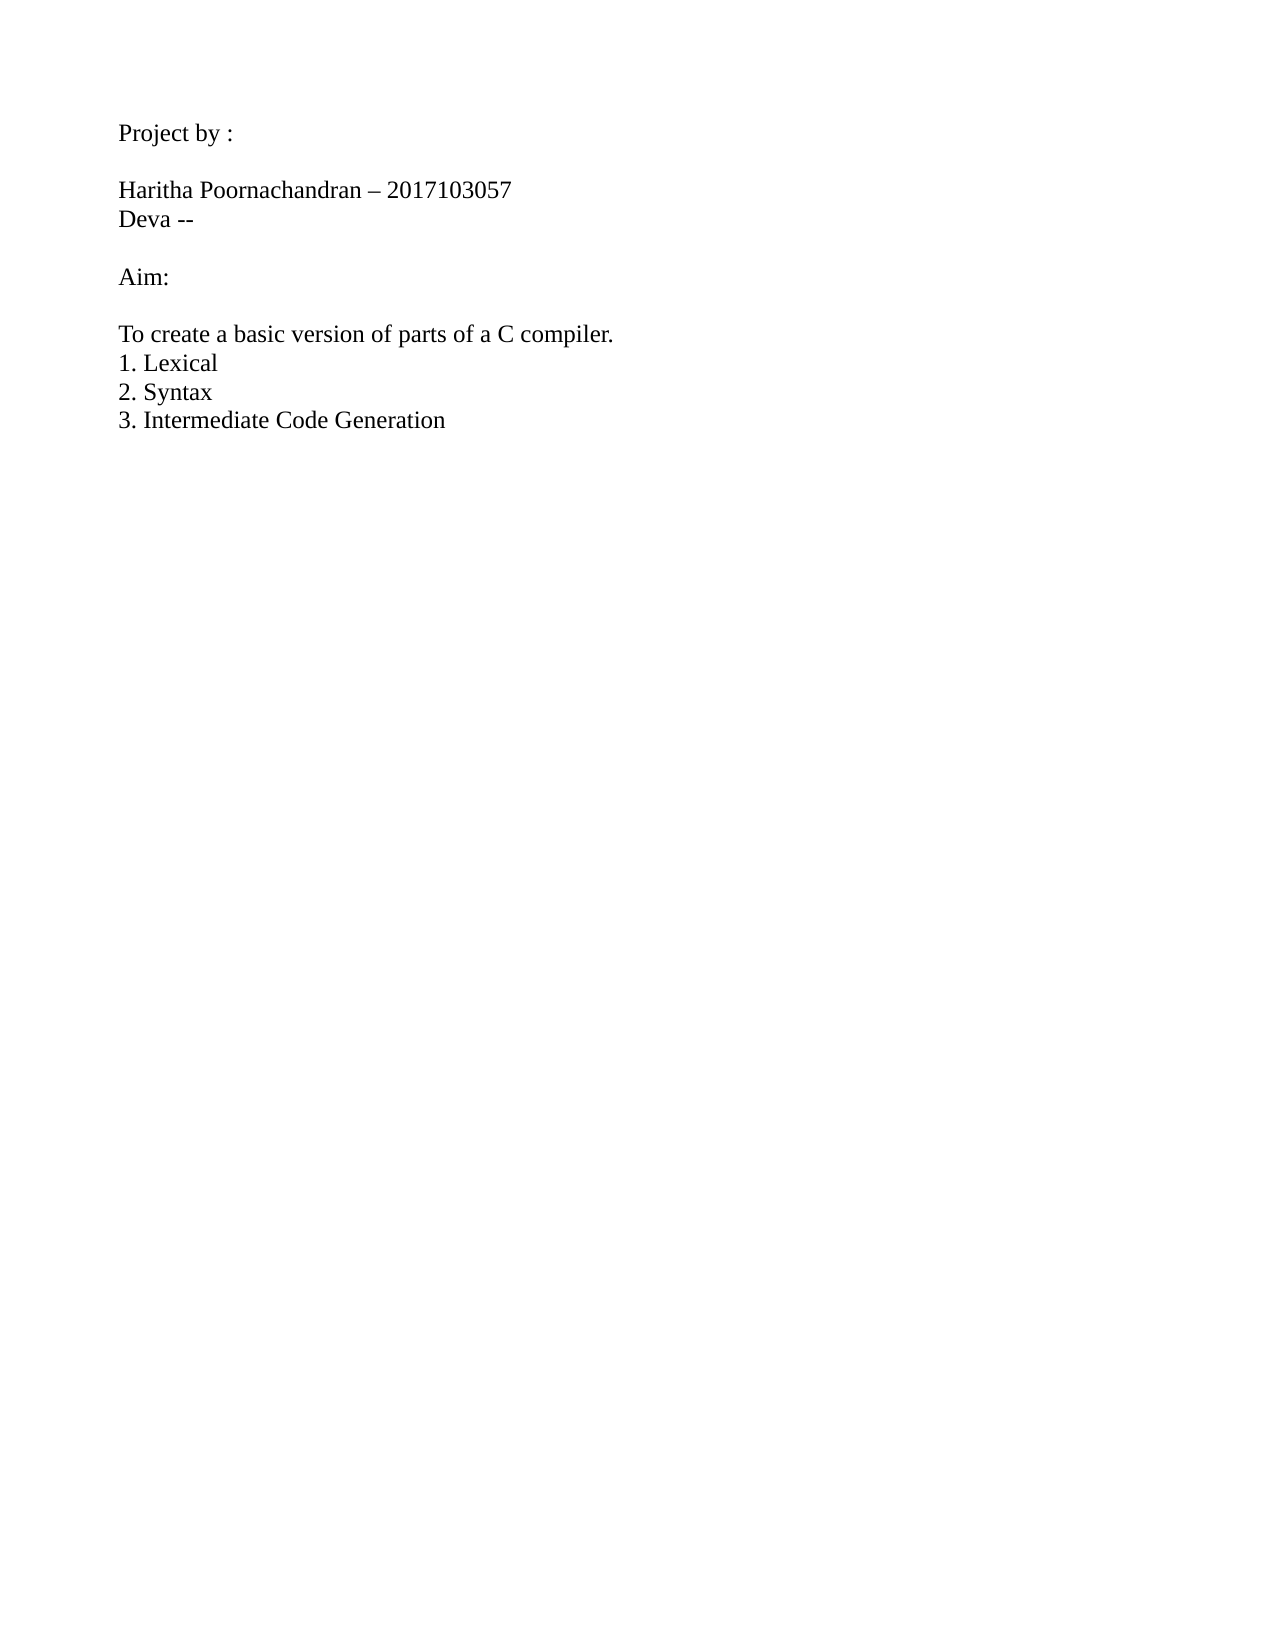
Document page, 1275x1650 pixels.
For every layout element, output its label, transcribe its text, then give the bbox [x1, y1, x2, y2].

text 2. Syntax [118, 377, 1157, 406]
text To create a basic version of parts of a C compiler. [118, 319, 1157, 348]
text 1. Lexical [118, 348, 1157, 377]
text Aim: [118, 262, 1157, 291]
text Deva -- [118, 204, 1157, 233]
text Project by : [118, 118, 1157, 147]
text Haritha Poornachandran – 2017103057 [118, 176, 1157, 204]
text 3. Intermediate Code Generation [118, 406, 1157, 434]
